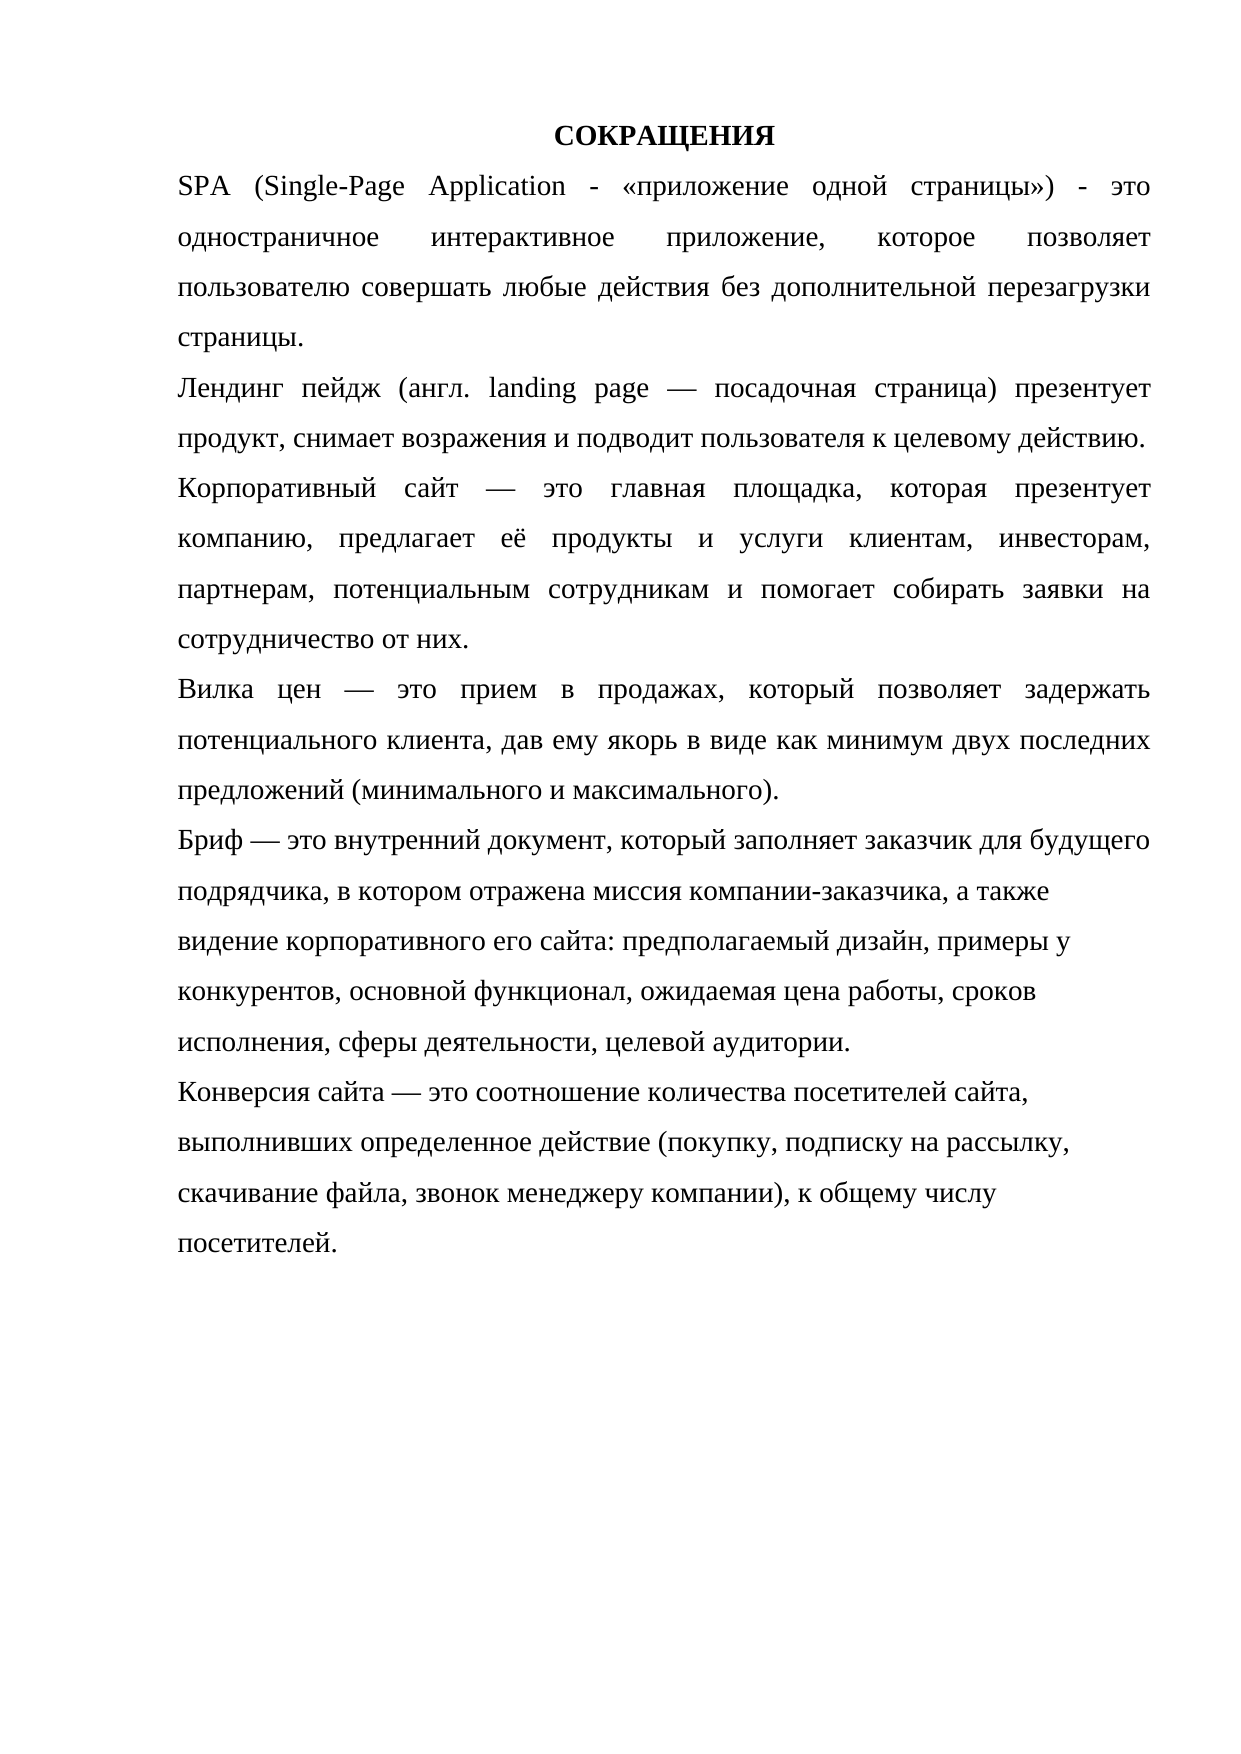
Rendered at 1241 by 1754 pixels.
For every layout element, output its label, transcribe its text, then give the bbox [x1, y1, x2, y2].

text Бриф — это внутренний документ, который заполняет заказчик для будущего подрядчика, в котором отражена миссия компании-заказчика, а также видение корпоративного его сайта: предполагаемый дизайн, примеры у конкурентов, основной функционал, ожидаемая цена работы, сроков исполнения, сферы деятельности, целевой аудитории. [177, 822, 1152, 1057]
text SPA (Single-Page Application - «приложение одной страницы») - это одностраничное интерактивное приложение, которое позволяет пользователю совершать любые действия без дополнительной перезагрузки страницы. [177, 168, 1152, 353]
text Корпоративный сайт — это главная площадка, которая презентует компанию, предлагает её продукты и услуги клиентам, инвесторам, партнерам, потенциальным сотрудникам и помогает собирать заявки на сотрудничество от них. [177, 470, 1152, 655]
text Вилка цен — это прием в продажах, который позволяет задержать потенциального клиента, дав ему якорь в виде как минимум двух последних предложений (минимального и максимального). [177, 672, 1152, 806]
text Лендинг пейдж (англ. landing page — посадочная страница) презентует продукт, снимает возражения и подводит пользователя к целевому действию. [177, 370, 1152, 453]
text Конверсия сайта — это соотношение количества посетителей сайта, выполнивших определенное действие (покупку, подписку на рассылку, скачивание файла, звонок менеджеру компании), к общему числу посетителей. [177, 1074, 1152, 1258]
subtitle СОКРАЩЕНИЯ [177, 118, 1152, 152]
